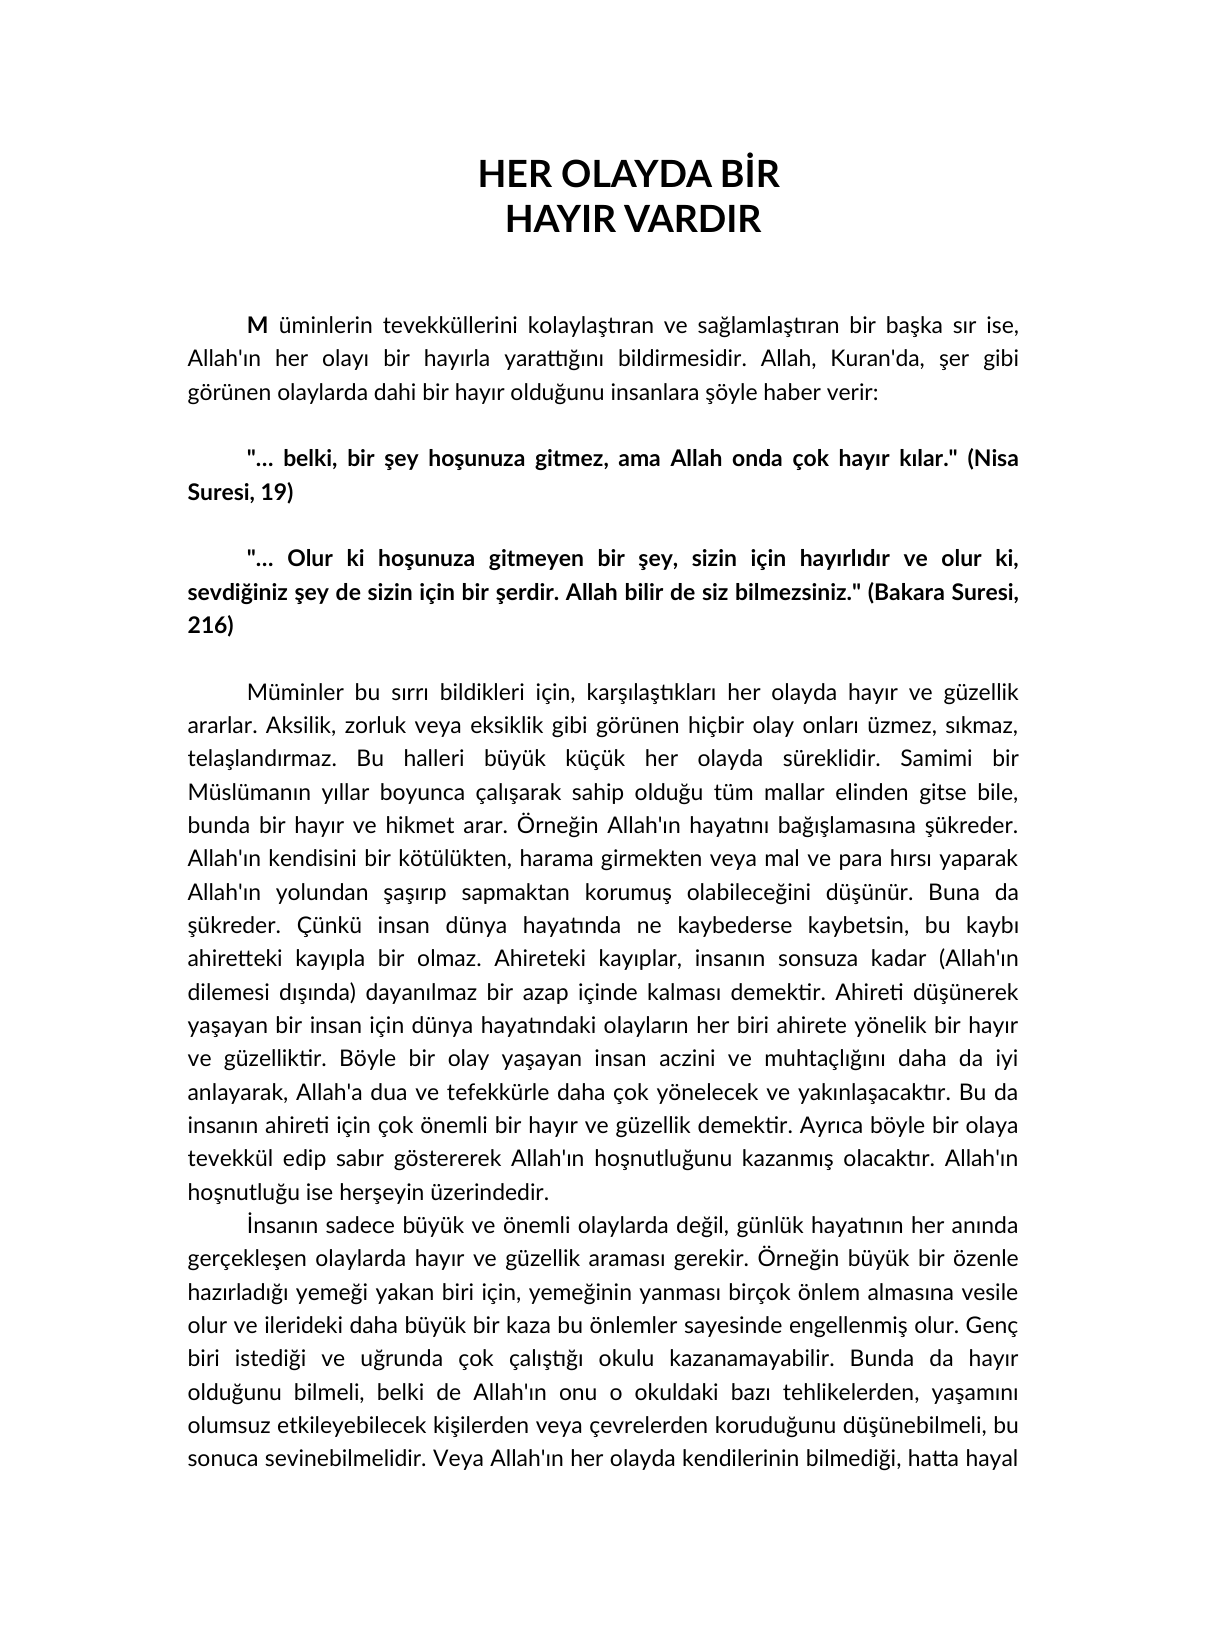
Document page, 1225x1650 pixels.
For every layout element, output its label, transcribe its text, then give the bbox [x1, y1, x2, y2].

text "… Olur ki hoşunuza gitmeyen bir şey, sizin için hayırlıdır ve olur ki, sevdiğiniz şey de sizin için bir şerdir. Allah bilir de siz bilmezsiniz." (Bakara Suresi, 216) [187, 540, 1020, 640]
text "… belki, bir şey hoşunuza gitmez, ama Allah onda çok hayır kılar." (Nisa Suresi, 19) [187, 440, 1020, 507]
text Müminler bu sırrı bildikleri için, karşılaştıkları her olayda hayır ve güzellik ararlar. Aksilik, zorluk veya eksiklik gibi görünen hiçbir olay onları üzmez, sıkmaz, telaşlandırmaz. Bu halleri büyük küçük her olayda süreklidir. Samimi bir Müslümanın yıllar boyunca çalışarak sahip olduğu tüm mallar elinden gitse bile, bunda bir hayır ve hikmet arar. Örneğin Allah'ın hayatını bağışlamasına şükreder. Allah'ın kendisini bir kötülükten, harama girmekten veya mal ve para hırsı yaparak Allah'ın yolundan şaşırıp sapmaktan korumuş olabileceğini düşünür. Buna da şükreder. Çünkü insan dünya hayatında ne kaybederse kaybetsin, bu kaybı ahiretteki kayıpla bir olmaz. Ahireteki kayıplar, insanın sonsuza kadar (Allah'ın dilemesi dışında) dayanılmaz bir azap içinde kalması demektir. Ahireti düşünerek yaşayan bir insan için dünya hayatındaki olayların her biri ahirete yönelik bir hayır ve güzelliktir. Böyle bir olay yaşayan insan aczini ve muhtaçlığını daha da iyi anlayarak, Allah'a dua ve tefekkürle daha çok yönelecek ve yakınlaşacaktır. Bu da insanın ahireti için çok önemli bir hayır ve güzellik demektir. Ayrıca böyle bir olaya tevekkül edip sabır göstererek Allah'ın hoşnutluğunu kazanmış olacaktır. Allah'ın hoşnutluğu ise herşeyin üzerindedir. [187, 673, 1020, 1207]
subtitle HER OLAYDA BİR HAYIR VARDIR [247, 150, 1020, 240]
text Müminlerin tevekküllerini kolaylaştıran ve sağlamlaştıran bir başka sır ise, Allah'ın her olayı bir hayırla yarattığını bildirmesidir. Allah, Kuran'da, şer gibi görünen olaylarda dahi bir hayır olduğunu insanlara şöyle haber verir: [187, 307, 1020, 407]
text İnsanın sadece büyük ve önemli olaylarda değil, günlük hayatının her anında gerçekleşen olaylarda hayır ve güzellik araması gerekir. Örneğin büyük bir özenle hazırladığı yemeği yakan biri için, yemeğinin yanması birçok önlem almasına vesile olur ve ilerideki daha büyük bir kaza bu önlemler sayesinde engellenmiş olur. Genç biri istediği ve uğrunda çok çalıştığı okulu kazanamayabilir. Bunda da hayır olduğunu bilmeli, belki de Allah'ın onu o okuldaki bazı tehlikelerden, yaşamını olumsuz etkileyebilecek kişilerden veya çevrelerden koruduğunu düşünebilmeli, bu sonuca sevinebilmelidir. Veya Allah'ın her olayda kendilerinin bilmediği, hatta hayal [187, 1207, 1020, 1473]
